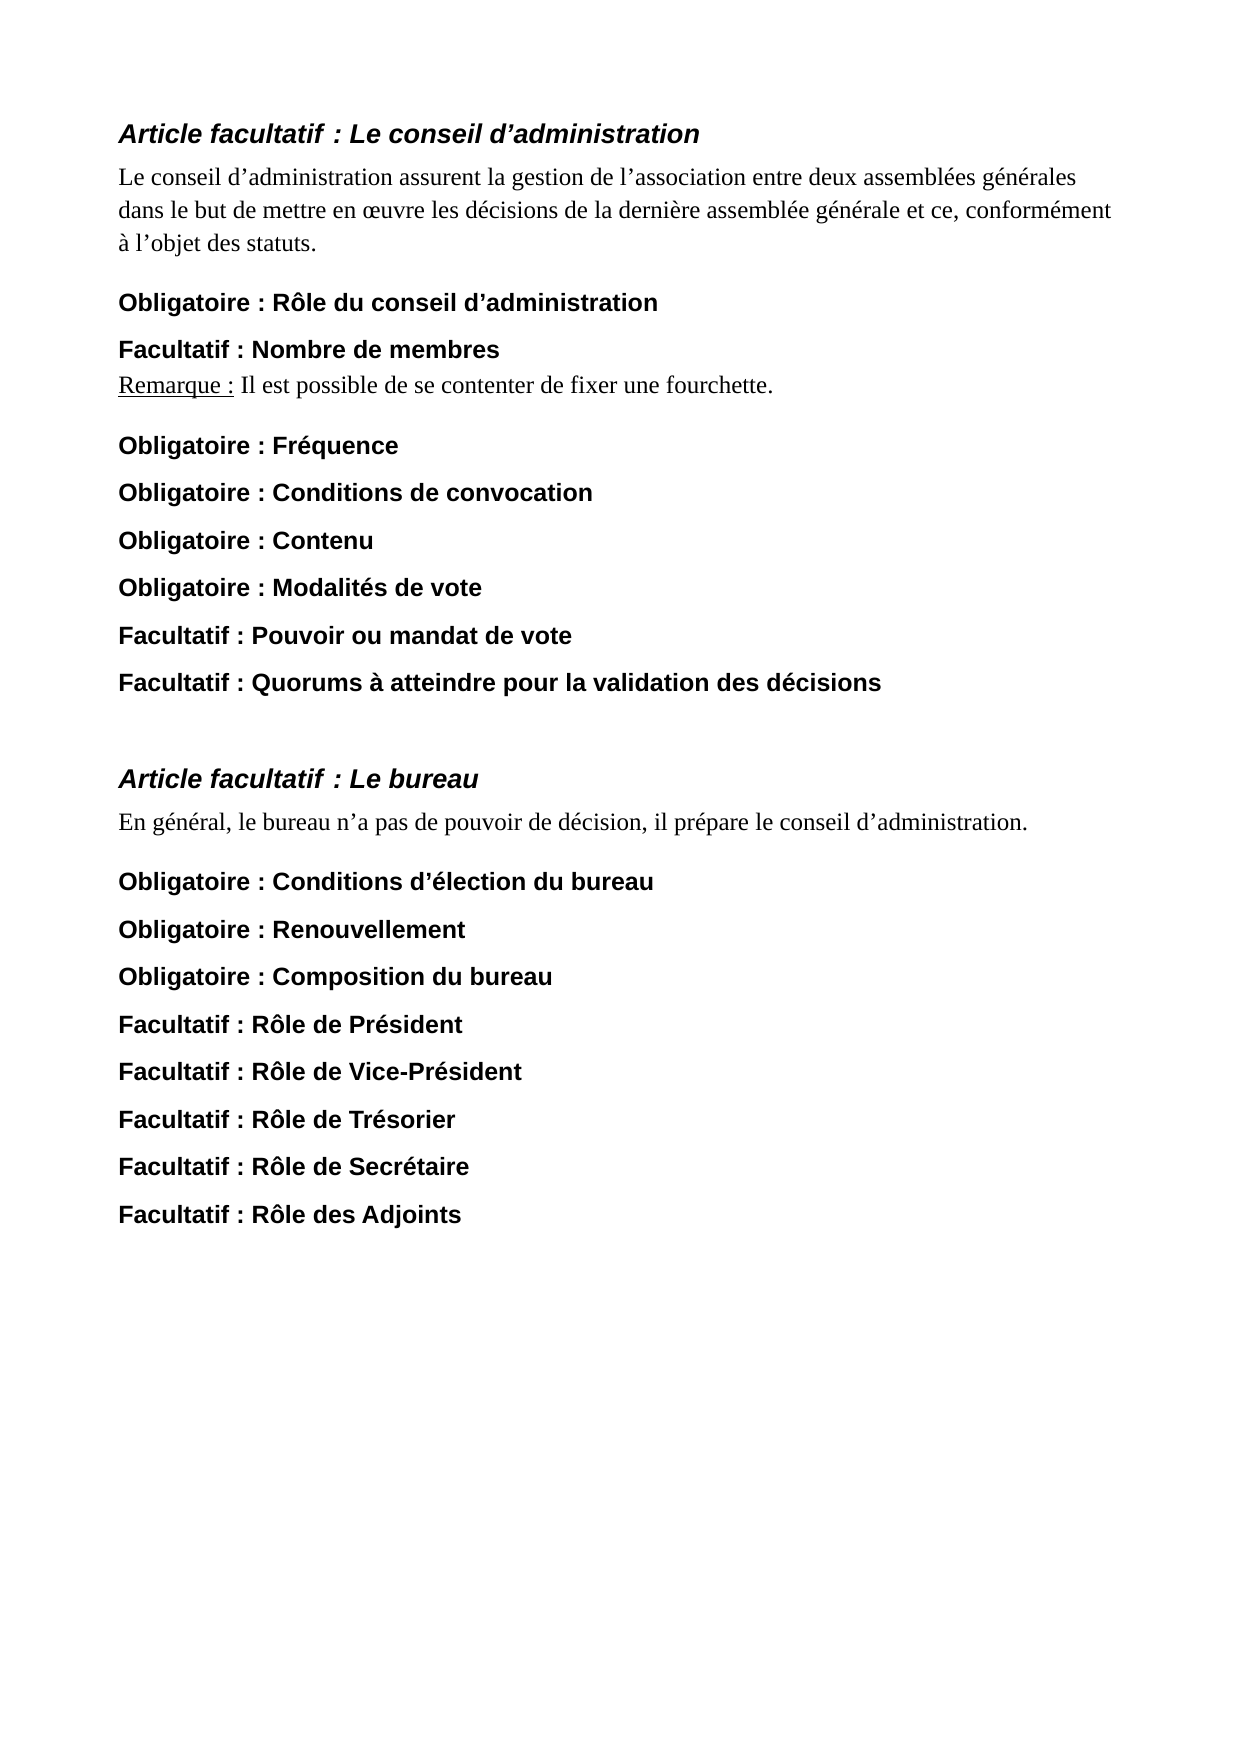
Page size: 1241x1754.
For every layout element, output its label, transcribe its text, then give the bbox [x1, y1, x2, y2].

subtitle Obligatoire : Composition du bureau [118, 962, 1122, 991]
subtitle Obligatoire : Rôle du conseil d’administration [118, 288, 1122, 317]
subtitle Article facultatif : Le conseil d’administration [118, 118, 1122, 149]
subtitle Facultatif : Rôle des Adjoints [118, 1199, 1122, 1228]
subtitle Facultatif : Nombre de membres [118, 336, 1122, 364]
subtitle Obligatoire : Conditions de convocation [118, 478, 1122, 507]
subtitle Facultatif : Rôle de Trésorier [118, 1104, 1122, 1133]
subtitle Obligatoire : Contenu [118, 526, 1122, 554]
subtitle Article facultatif : Le bureau [118, 763, 1122, 794]
subtitle Facultatif : Rôle de Président [118, 1009, 1122, 1038]
subtitle Facultatif : Quorums à atteindre pour la validation des décisions [118, 668, 1122, 697]
subtitle Obligatoire : Fréquence [118, 431, 1122, 459]
subtitle Obligatoire : Renouvellement [118, 914, 1122, 943]
subtitle Obligatoire : Conditions d’élection du bureau [118, 867, 1122, 896]
text Le conseil d’administration assurent la gestion de l’association entre deux assemblées générales dans le but de mettre en œuvre les décisions de la dernière assemblée générale et ce, conformément à l’objet des statuts. [118, 162, 1122, 257]
text En général, le bureau n’a pas de pouvoir de décision, il prépare le conseil d’administration. [118, 807, 1122, 836]
text Remarque : Il est possible de se contenter de fixer une fourchette. [118, 371, 1122, 399]
subtitle Facultatif : Rôle de Vice-Président [118, 1057, 1122, 1086]
subtitle Facultatif : Rôle de Secrétaire [118, 1152, 1122, 1181]
subtitle Facultatif : Pouvoir ou mandat de vote [118, 621, 1122, 649]
subtitle Obligatoire : Modalités de vote [118, 573, 1122, 602]
